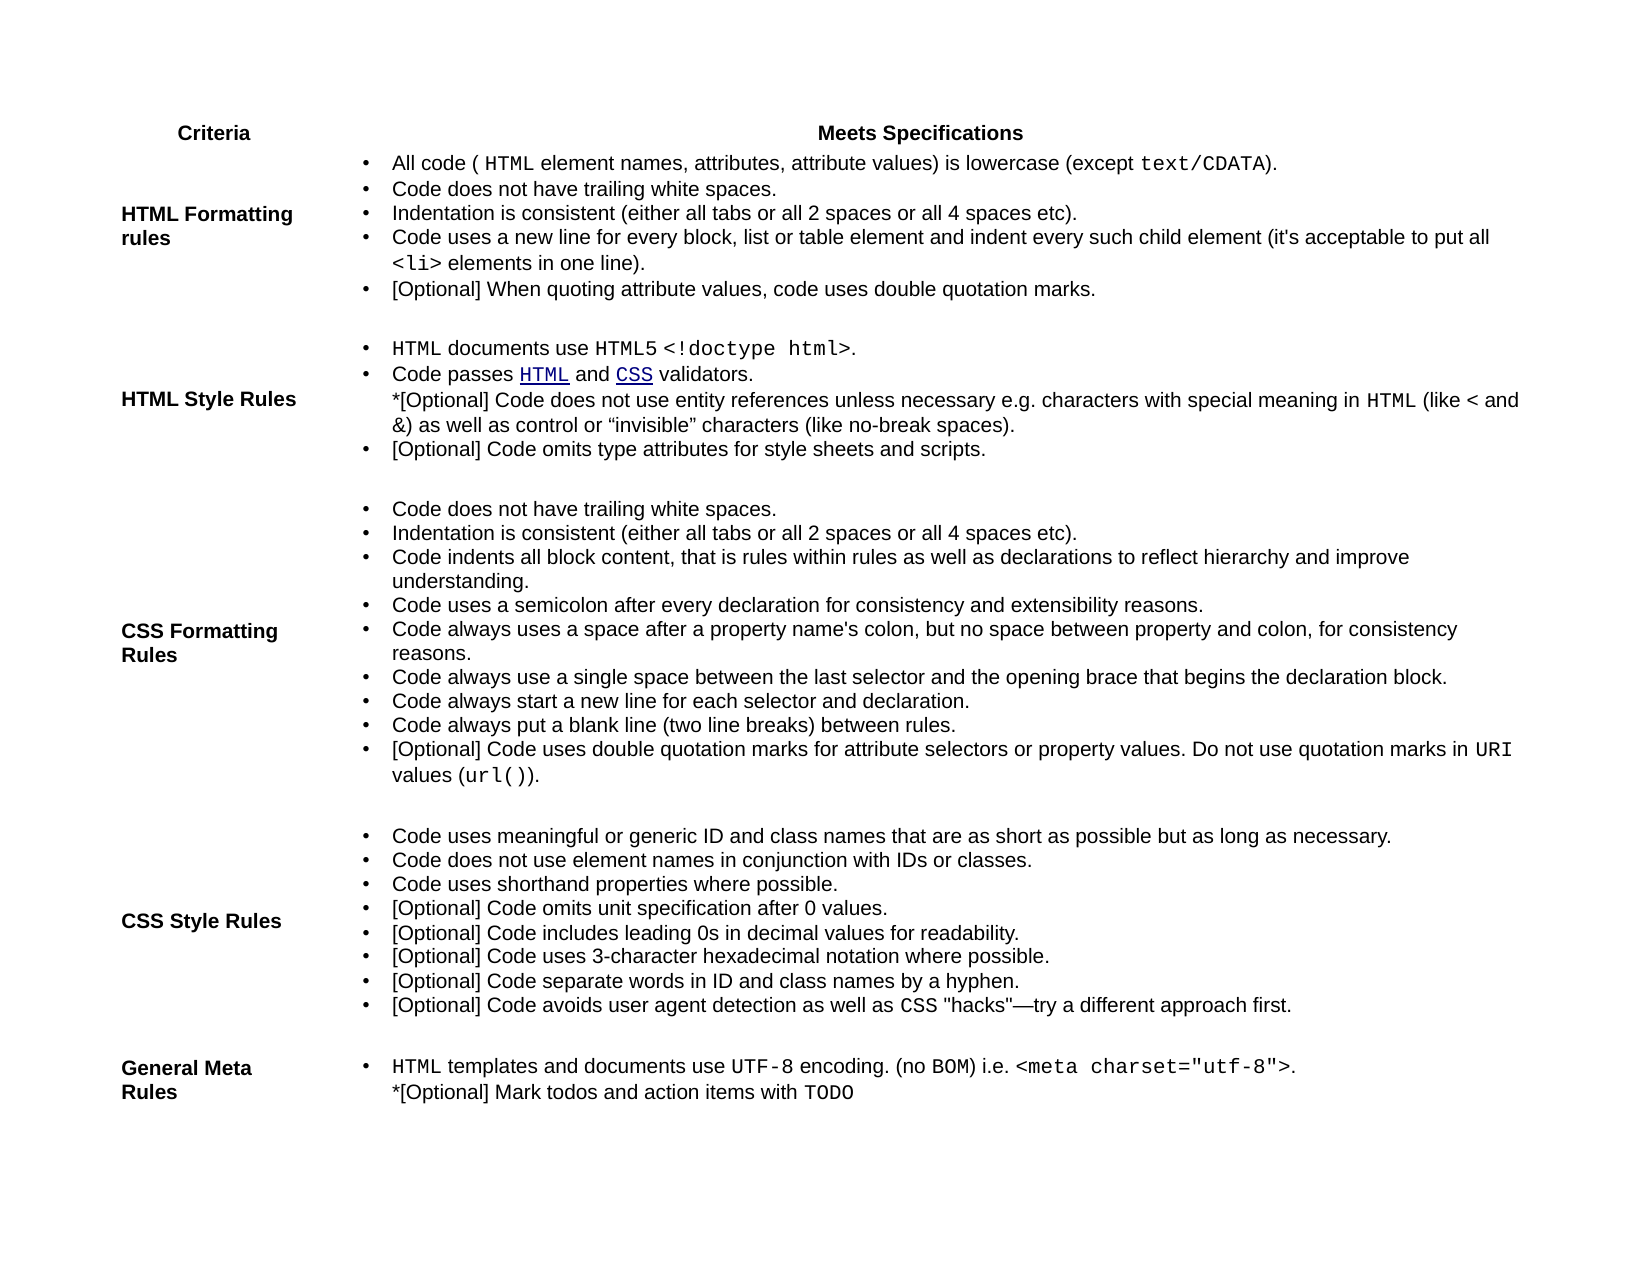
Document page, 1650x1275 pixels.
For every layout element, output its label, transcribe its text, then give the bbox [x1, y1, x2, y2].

table_cell HTML Formatting rules [118, 148, 315, 333]
table_cell CSS Formatting Rules [118, 494, 315, 821]
table_cell CSS Style Rules [118, 821, 315, 1051]
table_cell HTML Style Rules [118, 333, 315, 494]
table_cell HTML templates and documents use UTF-8 encoding. (no BOM) i.e. <meta charset="utf-8">. *[Optional] Mark todos and action items with TODO [315, 1051, 1532, 1138]
table_cell Code does not have trailing white spaces. Indentation is consistent (either all tabs or all 2 spaces or all 4 spaces etc). Code indents all block content, that is rules within rules as well as declarations to reflect hierarchy and improve understanding. Code uses a semicolon after every declaration for consistency and extensibility reasons. Code always uses a space after a property name's colon, but no space between property and colon, for consistency reasons. Code always use a single space between the last selector and the opening brace that begins the declaration block. Code always start a new line for each selector and declaration. Code always put a blank line (two line breaks) between rules. [Optional] Code uses double quotation marks for attribute selectors or property values. Do not use quotation marks in URI values (url()). [315, 494, 1532, 821]
table_cell General Meta Rules [118, 1051, 315, 1138]
table_header Criteria [118, 118, 315, 148]
table_cell HTML documents use HTML5 <!doctype html>. Code passes HTML and CSS validators. *[Optional] Code does not use entity references unless necessary e.g. characters with special meaning in HTML (like < and &) as well as control or “invisible” characters (like no-break spaces). [Optional] Code omits type attributes for style sheets and scripts. [315, 333, 1532, 494]
table_cell Code uses meaningful or generic ID and class names that are as short as possible but as long as necessary. Code does not use element names in conjunction with IDs or classes. Code uses shorthand properties where possible. [Optional] Code omits unit specification after 0 values. [Optional] Code includes leading 0s in decimal values for readability. [Optional] Code uses 3-character hexadecimal notation where possible. [Optional] Code separate words in ID and class names by a hyphen. [Optional] Code avoids user agent detection as well as CSS "hacks"—try a different approach first. [315, 821, 1532, 1051]
table_header Meets Specifications [315, 118, 1532, 148]
table_cell All code ( HTML element names, attributes, attribute values) is lowercase (except text/CDATA). Code does not have trailing white spaces. Indentation is consistent (either all tabs or all 2 spaces or all 4 spaces etc). Code uses a new line for every block, list or table element and indent every such child element (it's acceptable to put all <li> elements in one line). [Optional] When quoting attribute values, code uses double quotation marks. [315, 148, 1532, 333]
